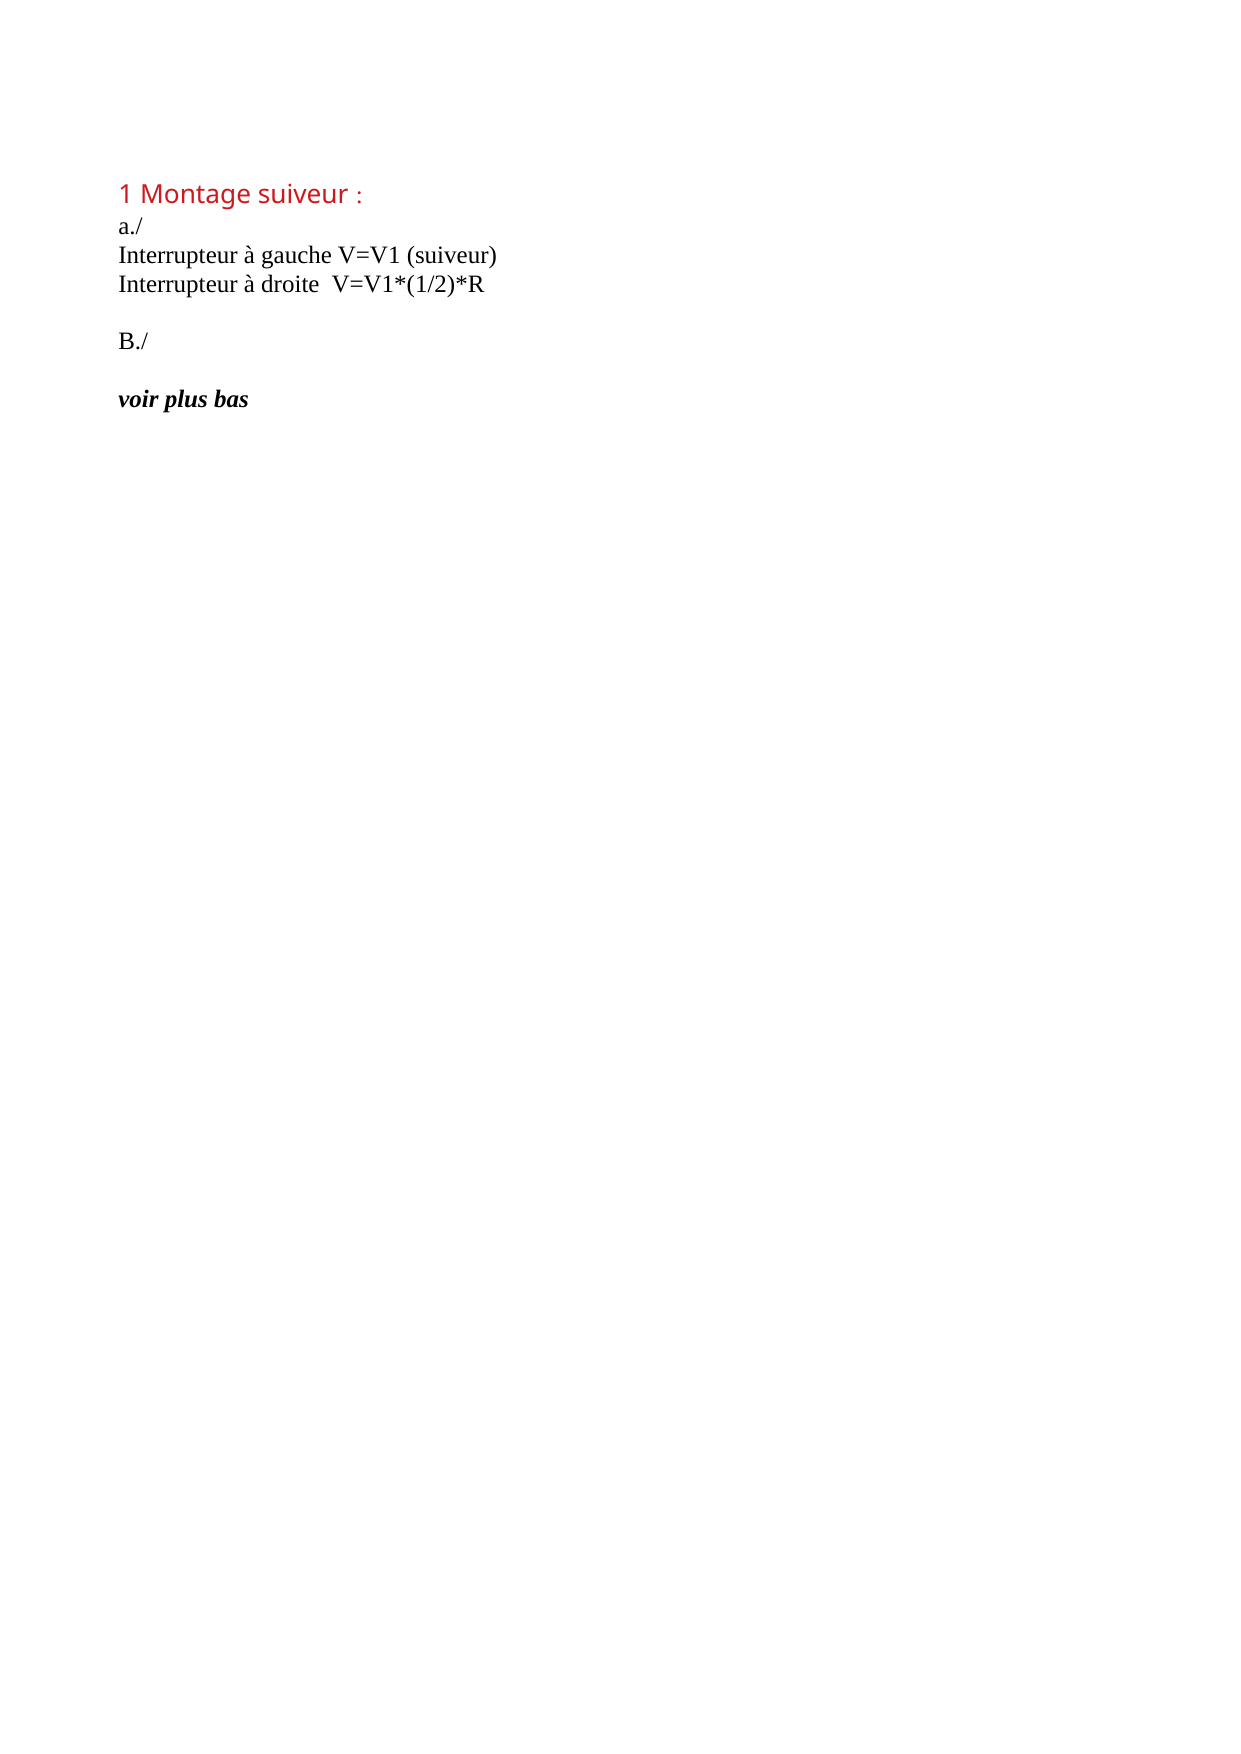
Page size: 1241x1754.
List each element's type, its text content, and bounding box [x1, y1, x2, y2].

text B./ [118, 326, 1122, 355]
text Interrupteur à gauche V=V1 (suiveur) [118, 240, 1122, 269]
text 1 Montage suiveur : [118, 176, 1122, 211]
text voir plus bas [118, 384, 1122, 413]
text Interrupteur à droite V=V1*(1/2)*R [118, 269, 1122, 298]
text a./ [118, 211, 1122, 240]
